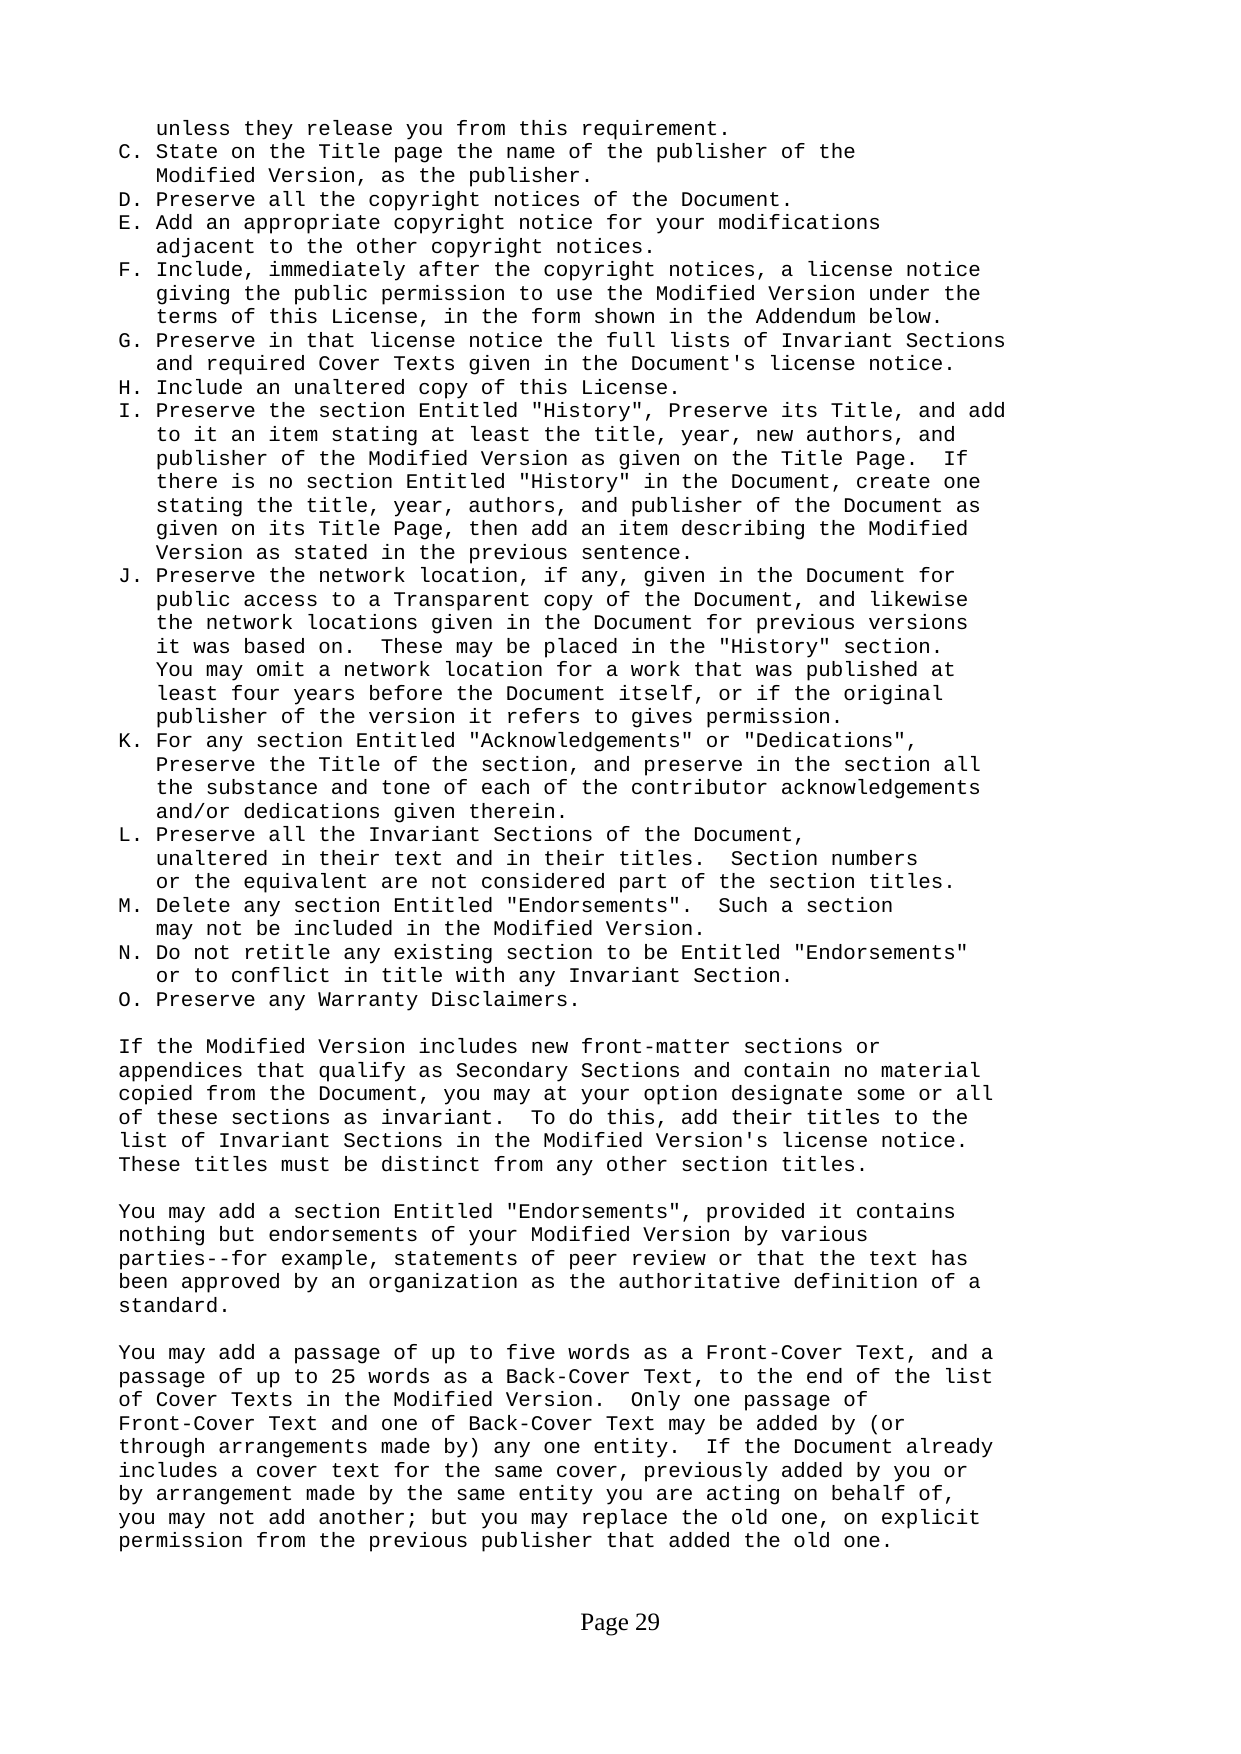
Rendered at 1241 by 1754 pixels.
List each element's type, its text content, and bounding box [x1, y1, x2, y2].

text You may add a passage of up to five words as a Front-Cover Text, and a [118, 1342, 1122, 1366]
text may not be included in the Modified Version. [118, 918, 1122, 942]
text O. Preserve any Warranty Disclaimers. [118, 989, 1122, 1013]
text unaltered in their text and in their titles. Section numbers [118, 848, 1122, 871]
text Front-Cover Text and one of Back-Cover Text may be added by (or [118, 1413, 1122, 1436]
text publisher of the Modified Version as given on the Title Page. If [118, 448, 1122, 471]
text E. Add an appropriate copyright notice for your modifications [118, 212, 1122, 236]
text given on its Title Page, then add an item describing the Modified [118, 518, 1122, 542]
text J. Preserve the network location, if any, given in the Document for [118, 565, 1122, 589]
text C. State on the Title page the name of the publisher of the [118, 142, 1122, 165]
text there is no section Entitled "History" in the Document, create one [118, 471, 1122, 495]
text permission from the previous publisher that added the old one. [118, 1531, 1122, 1554]
text least four years before the Document itself, or if the original [118, 683, 1122, 707]
text giving the public permission to use the Modified Version under the [118, 283, 1122, 306]
text nothing but endorsements of your Modified Version by various [118, 1224, 1122, 1248]
text Modified Version, as the publisher. [118, 165, 1122, 189]
text or to conflict in title with any Invariant Section. [118, 966, 1122, 989]
text adjacent to the other copyright notices. [118, 236, 1122, 259]
text You may add a section Entitled "Endorsements", provided it contains [118, 1201, 1122, 1224]
text D. Preserve all the copyright notices of the Document. [118, 189, 1122, 212]
text Preserve the Title of the section, and preserve in the section all [118, 754, 1122, 777]
text K. For any section Entitled "Acknowledgements" or "Dedications", [118, 730, 1122, 754]
text F. Include, immediately after the copyright notices, a license notice [118, 259, 1122, 283]
text you may not add another; but you may replace the old one, on explicit [118, 1507, 1122, 1531]
text G. Preserve in that license notice the full lists of Invariant Sections [118, 330, 1122, 353]
text by arrangement made by the same entity you are acting on behalf of, [118, 1483, 1122, 1507]
text been approved by an organization as the authoritative definition of a [118, 1272, 1122, 1295]
text appendices that qualify as Secondary Sections and contain no material [118, 1060, 1122, 1083]
text and/or dedications given therein. [118, 801, 1122, 824]
text parties--for example, statements of peer review or that the text has [118, 1248, 1122, 1272]
text the network locations given in the Document for previous versions [118, 612, 1122, 636]
text to it an item stating at least the title, year, new authors, and [118, 424, 1122, 448]
text passage of up to 25 words as a Back-Cover Text, to the end of the list [118, 1366, 1122, 1389]
text through arrangements made by) any one entity. If the Document already [118, 1436, 1122, 1460]
text terms of this License, in the form shown in the Addendum below. [118, 306, 1122, 330]
text Version as stated in the previous sentence. [118, 542, 1122, 565]
text These titles must be distinct from any other section titles. [118, 1154, 1122, 1177]
text of these sections as invariant. To do this, add their titles to the [118, 1107, 1122, 1130]
text or the equivalent are not considered part of the section titles. [118, 871, 1122, 895]
text unless they release you from this requirement. [118, 118, 1122, 142]
text H. Include an unaltered copy of this License. [118, 377, 1122, 401]
text of Cover Texts in the Modified Version. Only one passage of [118, 1389, 1122, 1413]
text the substance and tone of each of the contributor acknowledgements [118, 777, 1122, 801]
text L. Preserve all the Invariant Sections of the Document, [118, 824, 1122, 848]
text publisher of the version it refers to gives permission. [118, 707, 1122, 730]
text list of Invariant Sections in the Modified Version's license notice. [118, 1130, 1122, 1154]
text You may omit a network location for a work that was published at [118, 659, 1122, 683]
text If the Modified Version includes new front-matter sections or [118, 1036, 1122, 1060]
text and required Cover Texts given in the Document's license notice. [118, 353, 1122, 377]
text stating the title, year, authors, and publisher of the Document as [118, 495, 1122, 518]
text it was based on. These may be placed in the "History" section. [118, 636, 1122, 659]
text M. Delete any section Entitled "Endorsements". Such a section [118, 895, 1122, 918]
text N. Do not retitle any existing section to be Entitled "Endorsements" [118, 942, 1122, 966]
text public access to a Transparent copy of the Document, and likewise [118, 589, 1122, 612]
text copied from the Document, you may at your option designate some or all [118, 1083, 1122, 1107]
text I. Preserve the section Entitled "History", Preserve its Title, and add [118, 401, 1122, 424]
text includes a cover text for the same cover, previously added by you or [118, 1460, 1122, 1483]
text standard. [118, 1295, 1122, 1319]
